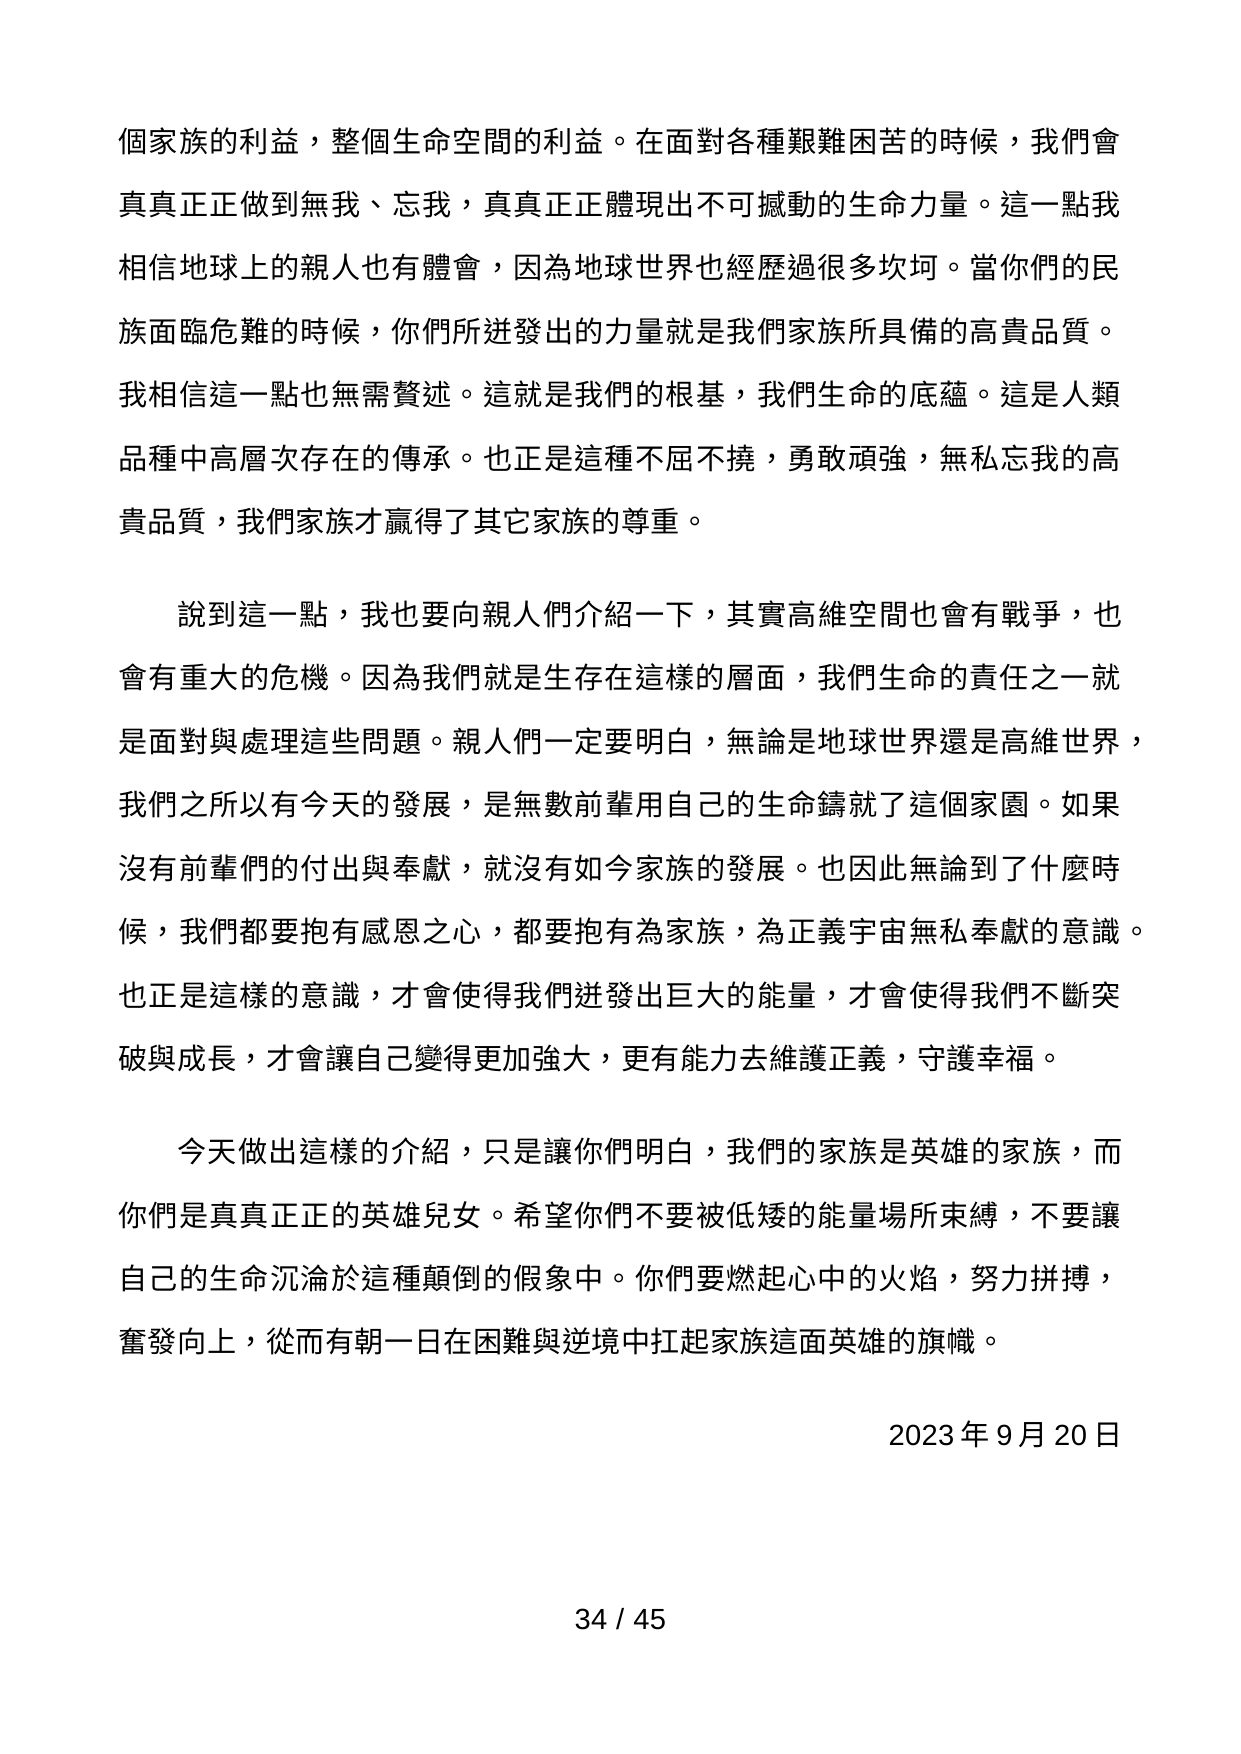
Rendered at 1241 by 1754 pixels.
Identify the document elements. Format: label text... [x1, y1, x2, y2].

text 2023年9月20日 [118, 1412, 1122, 1454]
text 不過區別於其它家族，我們家族的特點、主要品質就是勤奮與頑強。也正是這些優秀品質讓我們家族快速發展，從而成為年輕家族中的佼佼者。當然，在家族發展過程中也不是一帆風順的，而是經歷了許多艱難困苦。而每當有挑戰，有危機出現時，我們家族都會精誠一致，所有的親人都會迸發出巨大的能力與能量，來共同面對問題與挑戰。這也使得我們家族成為了一種標誌。只要有我們家族成員出現的場合，都會迎來其它家族親人的側目。因為我們代表的就是力量，我們用自己的付出與實際的作為贏得了其它家族親人的尊敬。雖然獲得這樣的殊榮要付出非常大的代價，但是無論怎樣的付出，我們都願意去嘗試。因為在我們的心中早已沒有了個人利益，而有的只是整個家族的利益，整個生命空間的利益。在面對各種艱難困苦的時候，我們會真真正正做到無我、忘我，真真正正體現出不可撼動的生命力量。這一點我相信地球上的親人也有體會，因為地球世界也經歷過很多坎坷。當你們的民族面臨危難的時候，你們所迸發出的力量就是我們家族所具備的高貴品質。我相信這一點也無需贅述。這就是我們的根基，我們生命的底蘊。這是人類品種中高層次存在的傳承。也正是這種不屈不撓，勇敢頑強，無私忘我的高貴品質，我們家族才贏得了其它家族的尊重。 [118, 118, 1122, 541]
text 說到這一點，我也要向親人們介紹一下，其實高維空間也會有戰爭，也會有重大的危機。因為我們就是生存在這樣的層面，我們生命的責任之一就是面對與處理這些問題。親人們一定要明白，無論是地球世界還是高維世界，我們之所以有今天的發展，是無數前輩用自己的生命鑄就了這個家園。如果沒有前輩們的付出與奉獻，就沒有如今家族的發展。也因此無論到了什麼時候，我們都要抱有感恩之心，都要抱有為家族，為正義宇宙無私奉獻的意識。也正是這樣的意識，才會使得我們迸發出巨大的能量，才會使得我們不斷突破與成長，才會讓自己變得更加強大，更有能力去維護正義，守護幸福。 [118, 592, 1122, 1078]
text 今天做出這樣的介紹，只是讓你們明白，我們的家族是英雄的家族，而你們是真真正正的英雄兒女。希望你們不要被低矮的能量場所束縛，不要讓自己的生命沉淪於這種顛倒的假象中。你們要燃起心中的火焰，努力拼搏，奮發向上，從而有朝一日在困難與逆境中扛起家族這面英雄的旗幟。 [118, 1129, 1122, 1361]
